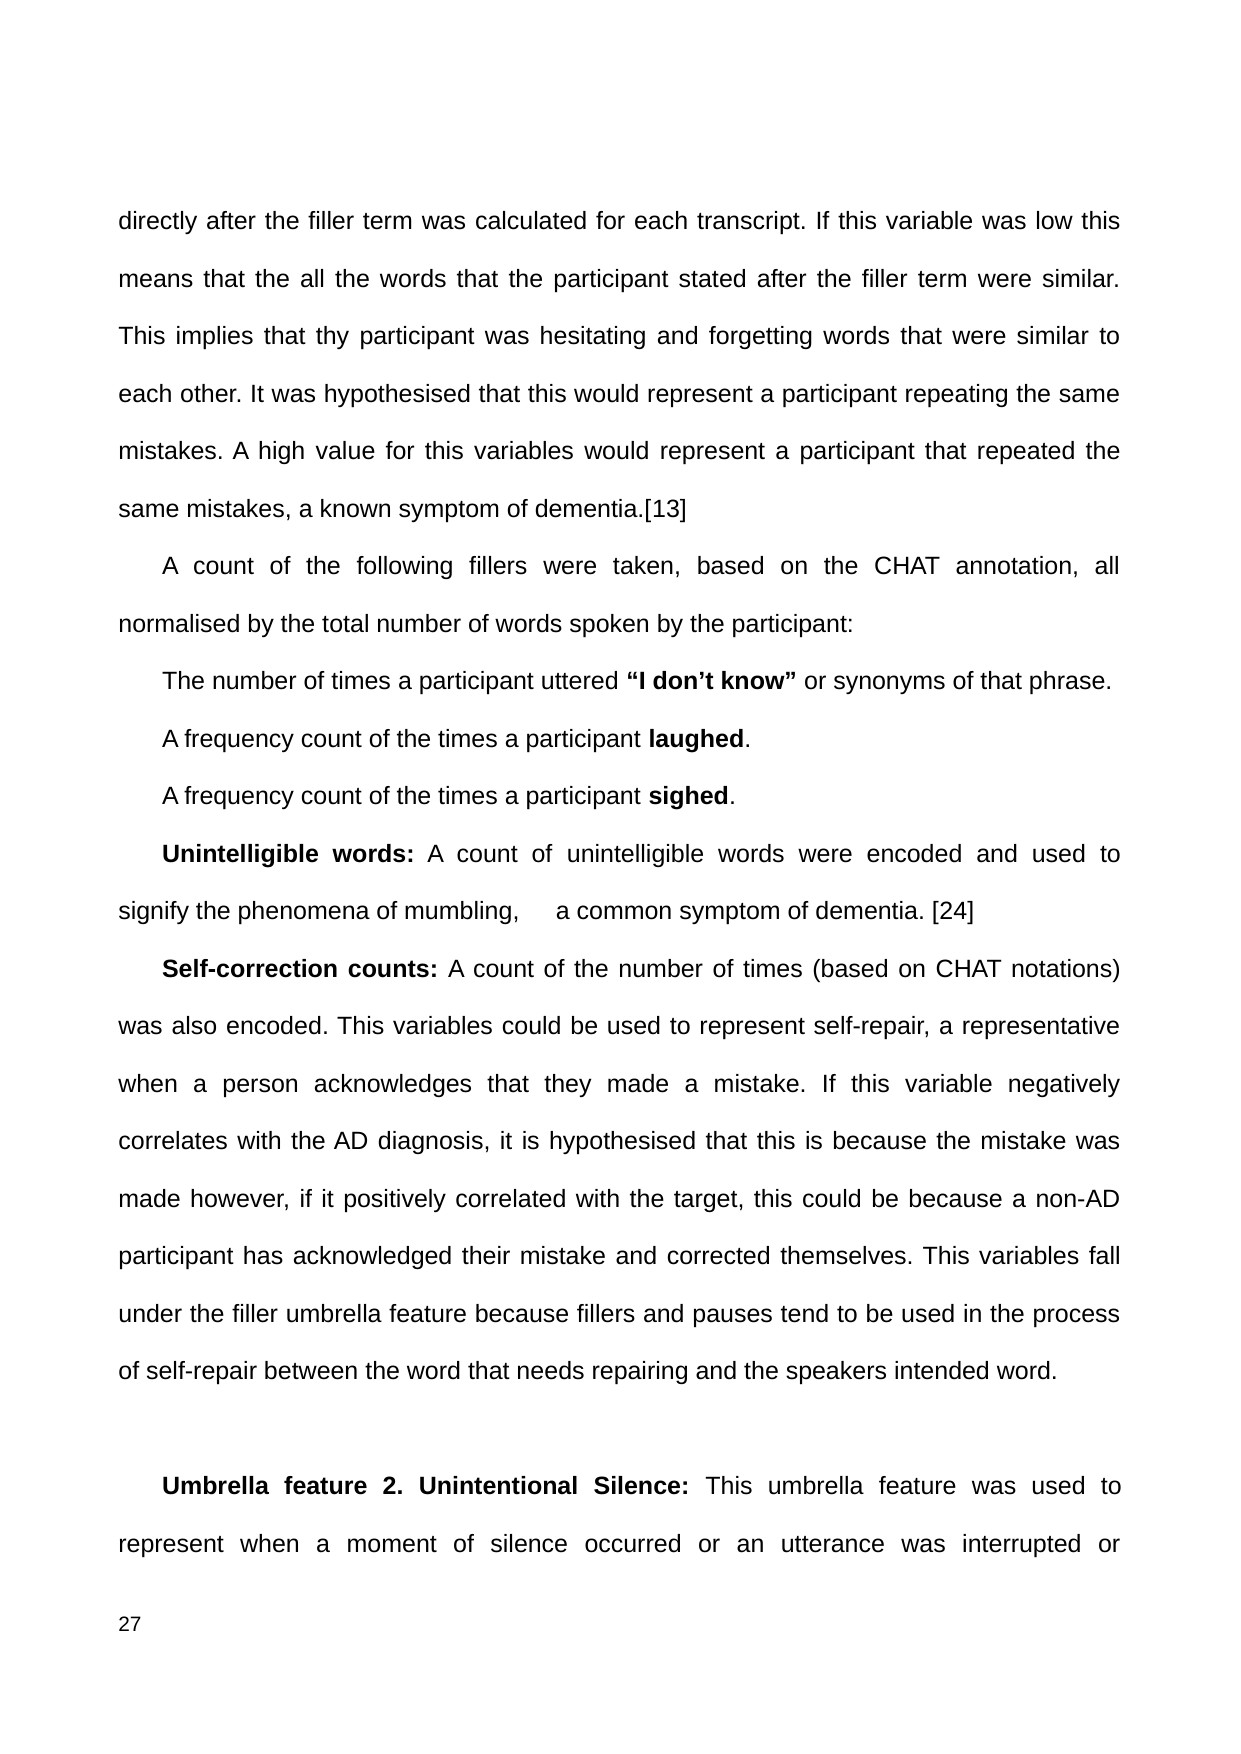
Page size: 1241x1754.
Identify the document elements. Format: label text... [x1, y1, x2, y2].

text A frequency count of the times a participant laughed. [118, 724, 1122, 752]
text Self-correction counts: A count of the number of times (based on CHAT notations) was also encoded. This variables could be used to represent self-repair, a representative when a person acknowledges that they made a mistake. If this variable negatively correlates with the AD diagnosis, it is hypothesised that this is because the mistake was made however, if it positively correlated with the target, this could be because a non-AD participant has acknowledged their mistake and corrected themselves. This variables fall under the filler umbrella feature because fillers and pauses tend to be used in the process of self-repair between the word that needs repairing and the speakers intended word. [118, 954, 1122, 1385]
text Unintelligible words: A count of unintelligible words were encoded and used to signify the phenomena of mumbling, a common symptom of dementia. [24] [118, 839, 1122, 925]
text A count of the following fillers were taken, based on the CHAT annotation, all normalised by the total number of words spoken by the participant: [118, 551, 1122, 637]
text Umbrella feature 2. Unintentional Silence: This umbrella feature was used to represent when a moment of silence occurred or an utterance was interrupted or [118, 1471, 1122, 1557]
text The number of times a participant uttered “I don’t know” or synonyms of that phrase. [118, 666, 1122, 695]
text A frequency count of the times a participant sighed. [118, 781, 1122, 810]
text directly after the filler term was calculated for each transcript. If this variable was low this means that the all the words that the participant stated after the filler term were similar. This implies that thy participant was hesitating and forgetting words that were similar to each other. It was hypothesised that this would represent a participant repeating the same mistakes. A high value for this variables would represent a participant that repeated the same mistakes, a known symptom of dementia.[13] [118, 206, 1122, 522]
